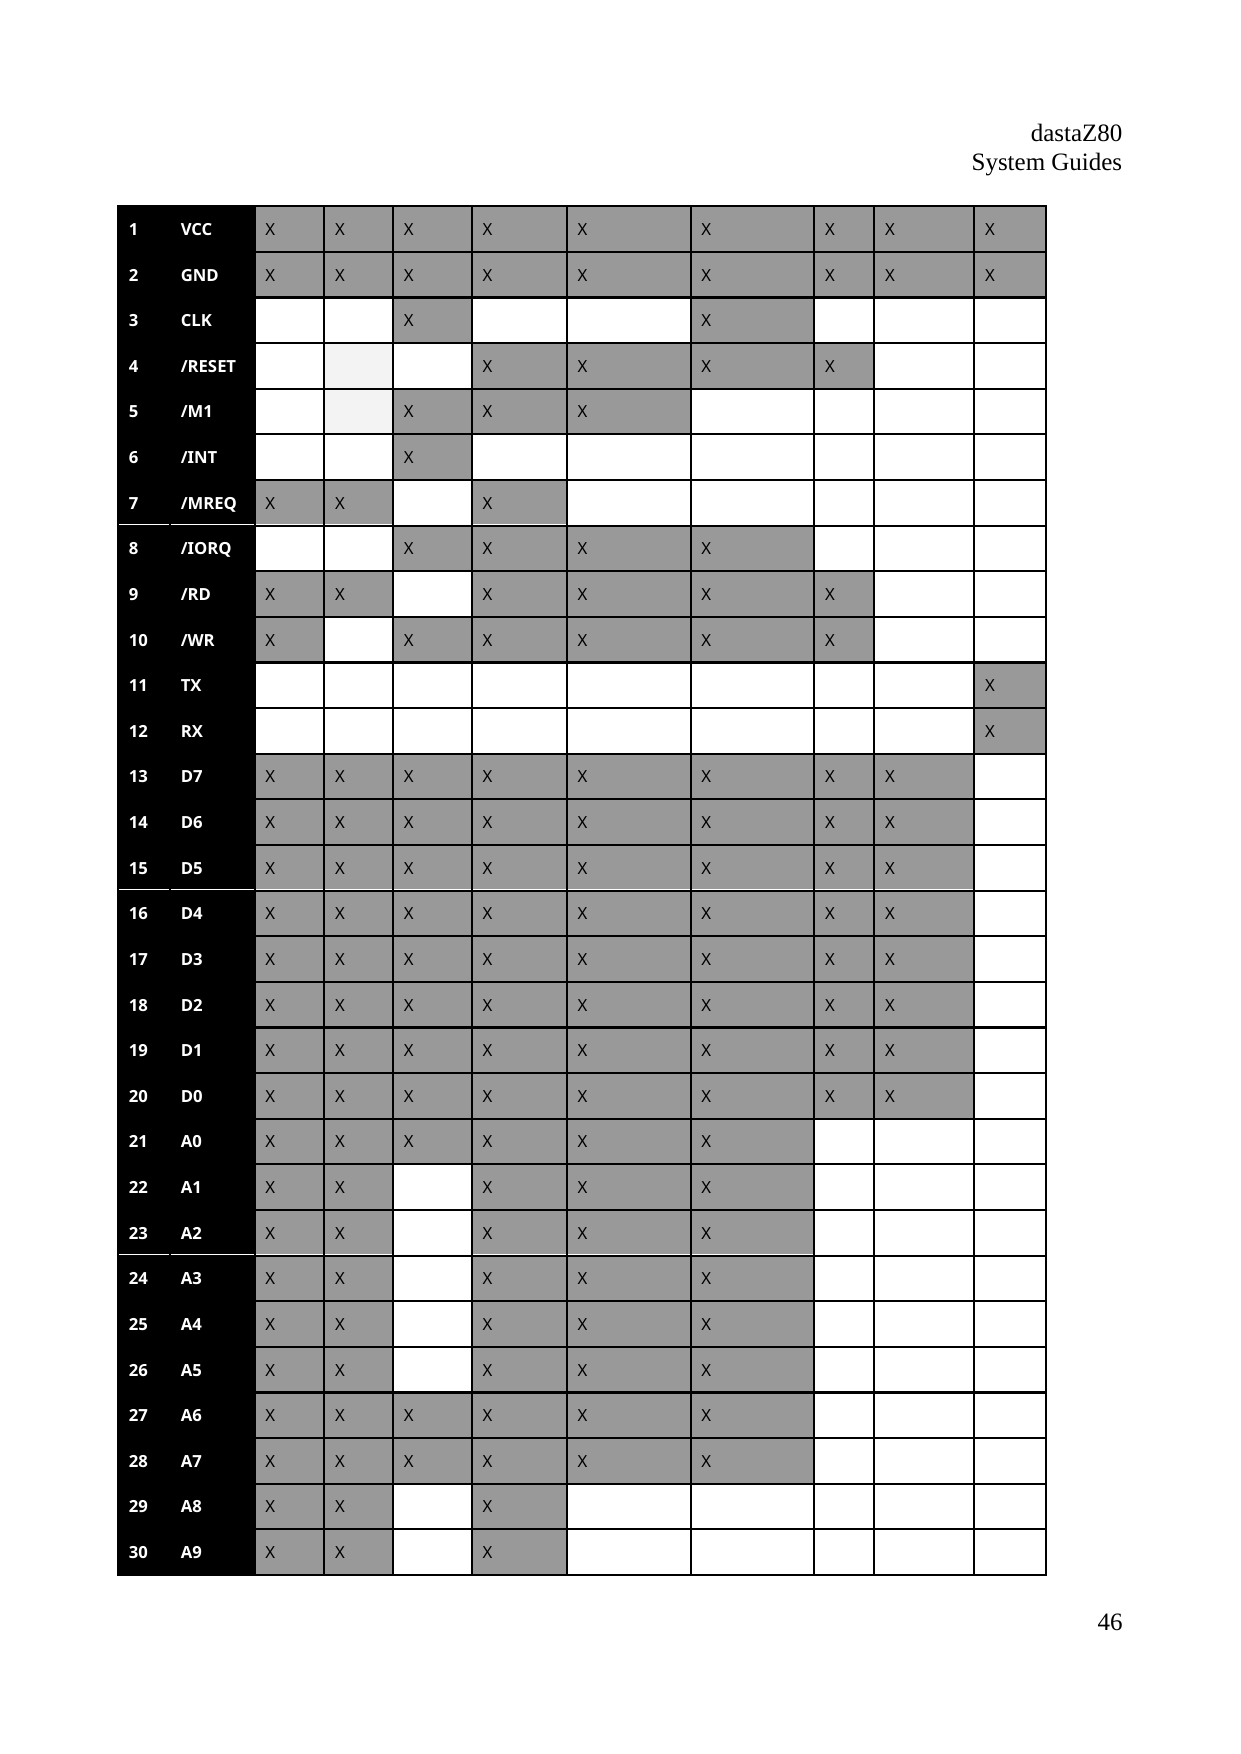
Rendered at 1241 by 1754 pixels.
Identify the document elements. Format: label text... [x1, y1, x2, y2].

table_cell X [256, 892, 323, 935]
table_cell X [875, 892, 973, 935]
table_cell [815, 1302, 873, 1346]
table_cell [394, 1211, 471, 1254]
table_cell A9 [171, 1530, 254, 1574]
table_cell [692, 390, 813, 433]
table_cell [975, 481, 1045, 524]
table_cell X [473, 1439, 566, 1483]
table_cell X [473, 207, 566, 251]
table_cell X [473, 618, 566, 661]
table_cell X [473, 800, 566, 844]
table_cell [875, 435, 973, 479]
table_cell X [815, 1074, 873, 1118]
table_cell X [256, 1302, 323, 1346]
table_cell [815, 1530, 873, 1574]
table_cell 10 [119, 618, 169, 661]
table_cell A6 [171, 1394, 254, 1437]
table_cell [815, 1485, 873, 1528]
table_cell X [568, 572, 690, 616]
table_cell 7 [119, 481, 169, 524]
table_cell [875, 390, 973, 433]
table_cell X [473, 1257, 566, 1300]
table_cell X [568, 390, 690, 433]
table_cell X [394, 1029, 471, 1072]
table_cell [875, 1165, 973, 1209]
table_cell [325, 390, 392, 433]
table_cell X [815, 207, 873, 251]
table_cell X [692, 1120, 813, 1163]
table_cell X [568, 1302, 690, 1346]
table_cell X [875, 1029, 973, 1072]
table_cell X [815, 755, 873, 798]
table_cell 16 [119, 892, 169, 935]
table_cell X [815, 846, 873, 889]
table_cell X [325, 1485, 392, 1528]
table_cell X [325, 1302, 392, 1346]
table_cell /IORQ [171, 527, 254, 570]
table_cell X [692, 937, 813, 981]
table_cell 24 [119, 1257, 169, 1300]
table_cell X [473, 390, 566, 433]
table_cell X [256, 1165, 323, 1209]
table_cell X [568, 253, 690, 296]
table_cell [875, 1120, 973, 1163]
table_cell X [473, 1302, 566, 1346]
table_cell X [473, 1394, 566, 1437]
table_cell [975, 937, 1045, 981]
table_cell [875, 572, 973, 616]
table_cell [568, 709, 690, 753]
table_cell /RD [171, 572, 254, 616]
table_cell X [325, 1257, 392, 1300]
table_cell [692, 481, 813, 524]
table_cell [394, 709, 471, 753]
table_cell D4 [171, 892, 254, 935]
table_cell X [473, 572, 566, 616]
table_cell X [815, 892, 873, 935]
table_cell X [394, 299, 471, 342]
table_cell X [815, 983, 873, 1026]
table_cell X [325, 253, 392, 296]
table_cell [975, 1074, 1045, 1118]
table_cell X [568, 1439, 690, 1483]
table_cell X [256, 1348, 323, 1391]
table_cell [568, 481, 690, 524]
table_cell X [692, 1211, 813, 1254]
table_cell X [256, 1394, 323, 1437]
table_cell X [692, 892, 813, 935]
table_cell /MREQ [171, 481, 254, 524]
table_cell [875, 527, 973, 570]
table_cell X [692, 344, 813, 388]
table_cell X [815, 253, 873, 296]
table_cell [815, 1211, 873, 1254]
table_cell X [692, 299, 813, 342]
table_cell X [394, 527, 471, 570]
table_cell D1 [171, 1029, 254, 1072]
table_cell [256, 344, 323, 388]
table_cell X [815, 1029, 873, 1072]
table_cell A1 [171, 1165, 254, 1209]
table_cell [975, 1165, 1045, 1209]
table_cell [394, 344, 471, 388]
table_cell X [875, 1074, 973, 1118]
table_cell [815, 664, 873, 707]
table_cell X [325, 800, 392, 844]
table_cell X [692, 1348, 813, 1391]
table_cell [394, 1348, 471, 1391]
table_cell X [568, 1257, 690, 1300]
table_cell X [325, 1211, 392, 1254]
table_cell [975, 892, 1045, 935]
table_cell X [473, 755, 566, 798]
table_cell X [394, 983, 471, 1026]
table_cell 19 [119, 1029, 169, 1072]
table_cell X [256, 253, 323, 296]
table_cell [975, 1394, 1045, 1437]
table_cell [975, 344, 1045, 388]
table_cell [325, 435, 392, 479]
table_cell D0 [171, 1074, 254, 1118]
table_cell X [692, 1029, 813, 1072]
table_cell [473, 664, 566, 707]
table_cell X [325, 755, 392, 798]
table_cell 27 [119, 1394, 169, 1437]
table_cell X [325, 481, 392, 524]
table_cell [815, 527, 873, 570]
table_cell [875, 664, 973, 707]
table_cell 4 [119, 344, 169, 388]
table_cell 28 [119, 1439, 169, 1483]
table_cell 8 [119, 527, 169, 570]
table_cell [975, 299, 1045, 342]
table_cell [875, 1439, 973, 1483]
table_cell X [394, 937, 471, 981]
table_cell X [692, 800, 813, 844]
table_cell X [325, 1530, 392, 1574]
table_cell X [875, 846, 973, 889]
table_cell X [692, 618, 813, 661]
table_cell X [875, 253, 973, 296]
table_cell X [473, 481, 566, 524]
table_cell [568, 435, 690, 479]
table_cell X [975, 207, 1045, 251]
table_cell [975, 755, 1045, 798]
table_cell X [692, 572, 813, 616]
table_cell [256, 709, 323, 753]
table_cell [815, 390, 873, 433]
table_cell [692, 664, 813, 707]
table_cell [473, 435, 566, 479]
table_cell [325, 527, 392, 570]
table_cell X [256, 755, 323, 798]
table_cell X [256, 846, 323, 889]
table_cell [815, 1257, 873, 1300]
table_cell [692, 709, 813, 753]
table_cell X [568, 1074, 690, 1118]
table_cell X [692, 527, 813, 570]
table_cell 11 [119, 664, 169, 707]
table_cell [394, 1257, 471, 1300]
table_cell X [325, 1165, 392, 1209]
table_cell X [325, 1348, 392, 1391]
table_cell X [394, 892, 471, 935]
table_cell A8 [171, 1485, 254, 1528]
table_cell D3 [171, 937, 254, 981]
table_cell [975, 1530, 1045, 1574]
table_cell [256, 390, 323, 433]
table_cell 13 [119, 755, 169, 798]
table_cell A5 [171, 1348, 254, 1391]
table_cell 23 [119, 1211, 169, 1254]
table_cell X [815, 800, 873, 844]
table_cell X [473, 527, 566, 570]
table_cell [975, 1257, 1045, 1300]
table_cell X [394, 1394, 471, 1437]
table_cell X [815, 344, 873, 388]
table_cell X [256, 937, 323, 981]
table_cell [815, 1165, 873, 1209]
table_cell X [568, 1394, 690, 1437]
table_cell X [473, 344, 566, 388]
table_cell [975, 1029, 1045, 1072]
table_cell X [975, 664, 1045, 707]
table_cell X [692, 253, 813, 296]
table_cell 30 [119, 1530, 169, 1574]
table_cell 1 [119, 207, 169, 251]
table_cell X [473, 1165, 566, 1209]
table_cell [815, 299, 873, 342]
table_cell X [568, 846, 690, 889]
table_cell [975, 983, 1045, 1026]
table_cell A3 [171, 1257, 254, 1300]
table_cell X [692, 1257, 813, 1300]
table_cell [975, 1439, 1045, 1483]
table_cell [692, 435, 813, 479]
table_cell X [473, 983, 566, 1026]
table_cell X [568, 892, 690, 935]
table_cell X [256, 572, 323, 616]
table_cell X [975, 709, 1045, 753]
table_cell D6 [171, 800, 254, 844]
table_cell X [394, 435, 471, 479]
table_cell [975, 846, 1045, 889]
table_cell [256, 527, 323, 570]
table_cell X [692, 983, 813, 1026]
table_cell X [568, 937, 690, 981]
table_cell [875, 1348, 973, 1391]
table_cell X [325, 1029, 392, 1072]
table_cell [875, 481, 973, 524]
table_cell X [568, 1165, 690, 1209]
table_cell [815, 1348, 873, 1391]
table_cell /RESET [171, 344, 254, 388]
table_cell X [875, 983, 973, 1026]
table_cell [875, 299, 973, 342]
table_cell [325, 664, 392, 707]
table_cell [815, 709, 873, 753]
table_cell X [568, 618, 690, 661]
table_cell [325, 618, 392, 661]
table_cell 17 [119, 937, 169, 981]
table_cell X [394, 755, 471, 798]
table_cell X [256, 618, 323, 661]
table_cell X [568, 983, 690, 1026]
table_cell A2 [171, 1211, 254, 1254]
table_cell X [473, 846, 566, 889]
table_cell 9 [119, 572, 169, 616]
table_cell [875, 1257, 973, 1300]
table_cell 22 [119, 1165, 169, 1209]
table_cell [394, 1530, 471, 1574]
table_cell TX [171, 664, 254, 707]
table_cell [875, 709, 973, 753]
table_cell X [394, 618, 471, 661]
table_cell X [256, 207, 323, 251]
table_cell X [256, 1439, 323, 1483]
table_cell [975, 618, 1045, 661]
table_cell [568, 1485, 690, 1528]
table_cell [256, 664, 323, 707]
table_cell X [875, 207, 973, 251]
table_cell X [325, 1074, 392, 1118]
table_cell [568, 664, 690, 707]
table_cell [875, 1485, 973, 1528]
table_cell X [394, 1120, 471, 1163]
table_cell X [692, 1165, 813, 1209]
table_cell X [256, 1211, 323, 1254]
table_cell X [394, 800, 471, 844]
table_cell X [692, 1439, 813, 1483]
table_cell X [394, 207, 471, 251]
table_cell [975, 1348, 1045, 1391]
table_cell [473, 709, 566, 753]
table_cell X [473, 892, 566, 935]
table_cell [975, 1120, 1045, 1163]
table_cell RX [171, 709, 254, 753]
table_cell X [875, 755, 973, 798]
table_cell [256, 299, 323, 342]
table_cell [975, 1485, 1045, 1528]
table_cell 6 [119, 435, 169, 479]
table_cell [394, 481, 471, 524]
table_cell X [256, 1530, 323, 1574]
table_cell 12 [119, 709, 169, 753]
table_cell [975, 1302, 1045, 1346]
table_cell X [975, 253, 1045, 296]
table_cell X [692, 207, 813, 251]
table_cell [394, 572, 471, 616]
table_cell X [325, 983, 392, 1026]
table_cell X [256, 1029, 323, 1072]
table_cell X [692, 755, 813, 798]
table_cell X [875, 800, 973, 844]
table_cell X [256, 1074, 323, 1118]
table_cell X [568, 344, 690, 388]
table_cell X [692, 1074, 813, 1118]
table_cell X [394, 1074, 471, 1118]
table_cell [975, 527, 1045, 570]
table_cell X [256, 1485, 323, 1528]
table_cell X [473, 1348, 566, 1391]
table_cell X [568, 1120, 690, 1163]
table_cell VCC [171, 207, 254, 251]
table_cell A0 [171, 1120, 254, 1163]
table_cell [875, 344, 973, 388]
table_cell X [394, 1439, 471, 1483]
table_cell [325, 299, 392, 342]
table_cell 18 [119, 983, 169, 1026]
table_cell X [394, 846, 471, 889]
table_cell [394, 664, 471, 707]
table_cell [256, 435, 323, 479]
table_cell [394, 1302, 471, 1346]
table_cell 21 [119, 1120, 169, 1163]
table_cell X [568, 755, 690, 798]
table_cell [875, 1211, 973, 1254]
table_cell [568, 1530, 690, 1574]
table_cell [815, 1394, 873, 1437]
table_cell [975, 1211, 1045, 1254]
table_cell [875, 618, 973, 661]
table_cell [394, 1485, 471, 1528]
table_cell X [473, 937, 566, 981]
table_cell X [473, 1074, 566, 1118]
table_cell X [325, 1439, 392, 1483]
table_cell X [325, 207, 392, 251]
table_cell X [325, 937, 392, 981]
table_cell X [568, 1211, 690, 1254]
table_cell X [568, 207, 690, 251]
table_cell [473, 299, 566, 342]
table_cell X [256, 800, 323, 844]
table_cell D5 [171, 846, 254, 889]
table_cell 29 [119, 1485, 169, 1528]
table_cell X [568, 527, 690, 570]
table_cell [815, 1120, 873, 1163]
table_cell 20 [119, 1074, 169, 1118]
table_cell X [256, 481, 323, 524]
table_cell 25 [119, 1302, 169, 1346]
table_cell [975, 390, 1045, 433]
table_cell X [815, 618, 873, 661]
table_cell X [473, 253, 566, 296]
table_cell 26 [119, 1348, 169, 1391]
table_cell [815, 435, 873, 479]
table_cell [815, 481, 873, 524]
table_cell X [473, 1485, 566, 1528]
table_cell A4 [171, 1302, 254, 1346]
table_cell D7 [171, 755, 254, 798]
table_cell [325, 344, 392, 388]
table_cell X [692, 846, 813, 889]
table_cell 15 [119, 846, 169, 889]
table_cell X [815, 937, 873, 981]
table_cell X [394, 253, 471, 296]
table_cell X [473, 1029, 566, 1072]
table_cell D2 [171, 983, 254, 1026]
table_cell X [692, 1394, 813, 1437]
table_cell [875, 1530, 973, 1574]
table_cell X [473, 1211, 566, 1254]
table_cell [325, 709, 392, 753]
table_cell X [325, 1120, 392, 1163]
table_cell [975, 572, 1045, 616]
table_cell [394, 1165, 471, 1209]
table_cell [692, 1485, 813, 1528]
table_cell X [256, 983, 323, 1026]
table_cell X [568, 1348, 690, 1391]
table_cell /WR [171, 618, 254, 661]
table_cell X [815, 572, 873, 616]
table_cell 5 [119, 390, 169, 433]
table_cell X [256, 1257, 323, 1300]
table_cell X [325, 846, 392, 889]
table_cell A7 [171, 1439, 254, 1483]
table_cell [568, 299, 690, 342]
table_cell X [692, 1302, 813, 1346]
table_cell X [325, 572, 392, 616]
table_cell [975, 800, 1045, 844]
table_cell [875, 1394, 973, 1437]
table_cell 2 [119, 253, 169, 296]
table_cell X [394, 390, 471, 433]
table_cell X [568, 800, 690, 844]
table_cell X [568, 1029, 690, 1072]
table_cell CLK [171, 299, 254, 342]
table_cell [692, 1530, 813, 1574]
table_cell GND [171, 253, 254, 296]
table_cell /M1 [171, 390, 254, 433]
table_cell X [473, 1530, 566, 1574]
table_cell X [473, 1120, 566, 1163]
table_cell X [256, 1120, 323, 1163]
table_cell X [875, 937, 973, 981]
table_cell 3 [119, 299, 169, 342]
table_cell [815, 1439, 873, 1483]
table_cell X [325, 892, 392, 935]
table_cell 14 [119, 800, 169, 844]
table_cell X [325, 1394, 392, 1437]
table_cell /INT [171, 435, 254, 479]
table_cell [975, 435, 1045, 479]
table_cell [875, 1302, 973, 1346]
